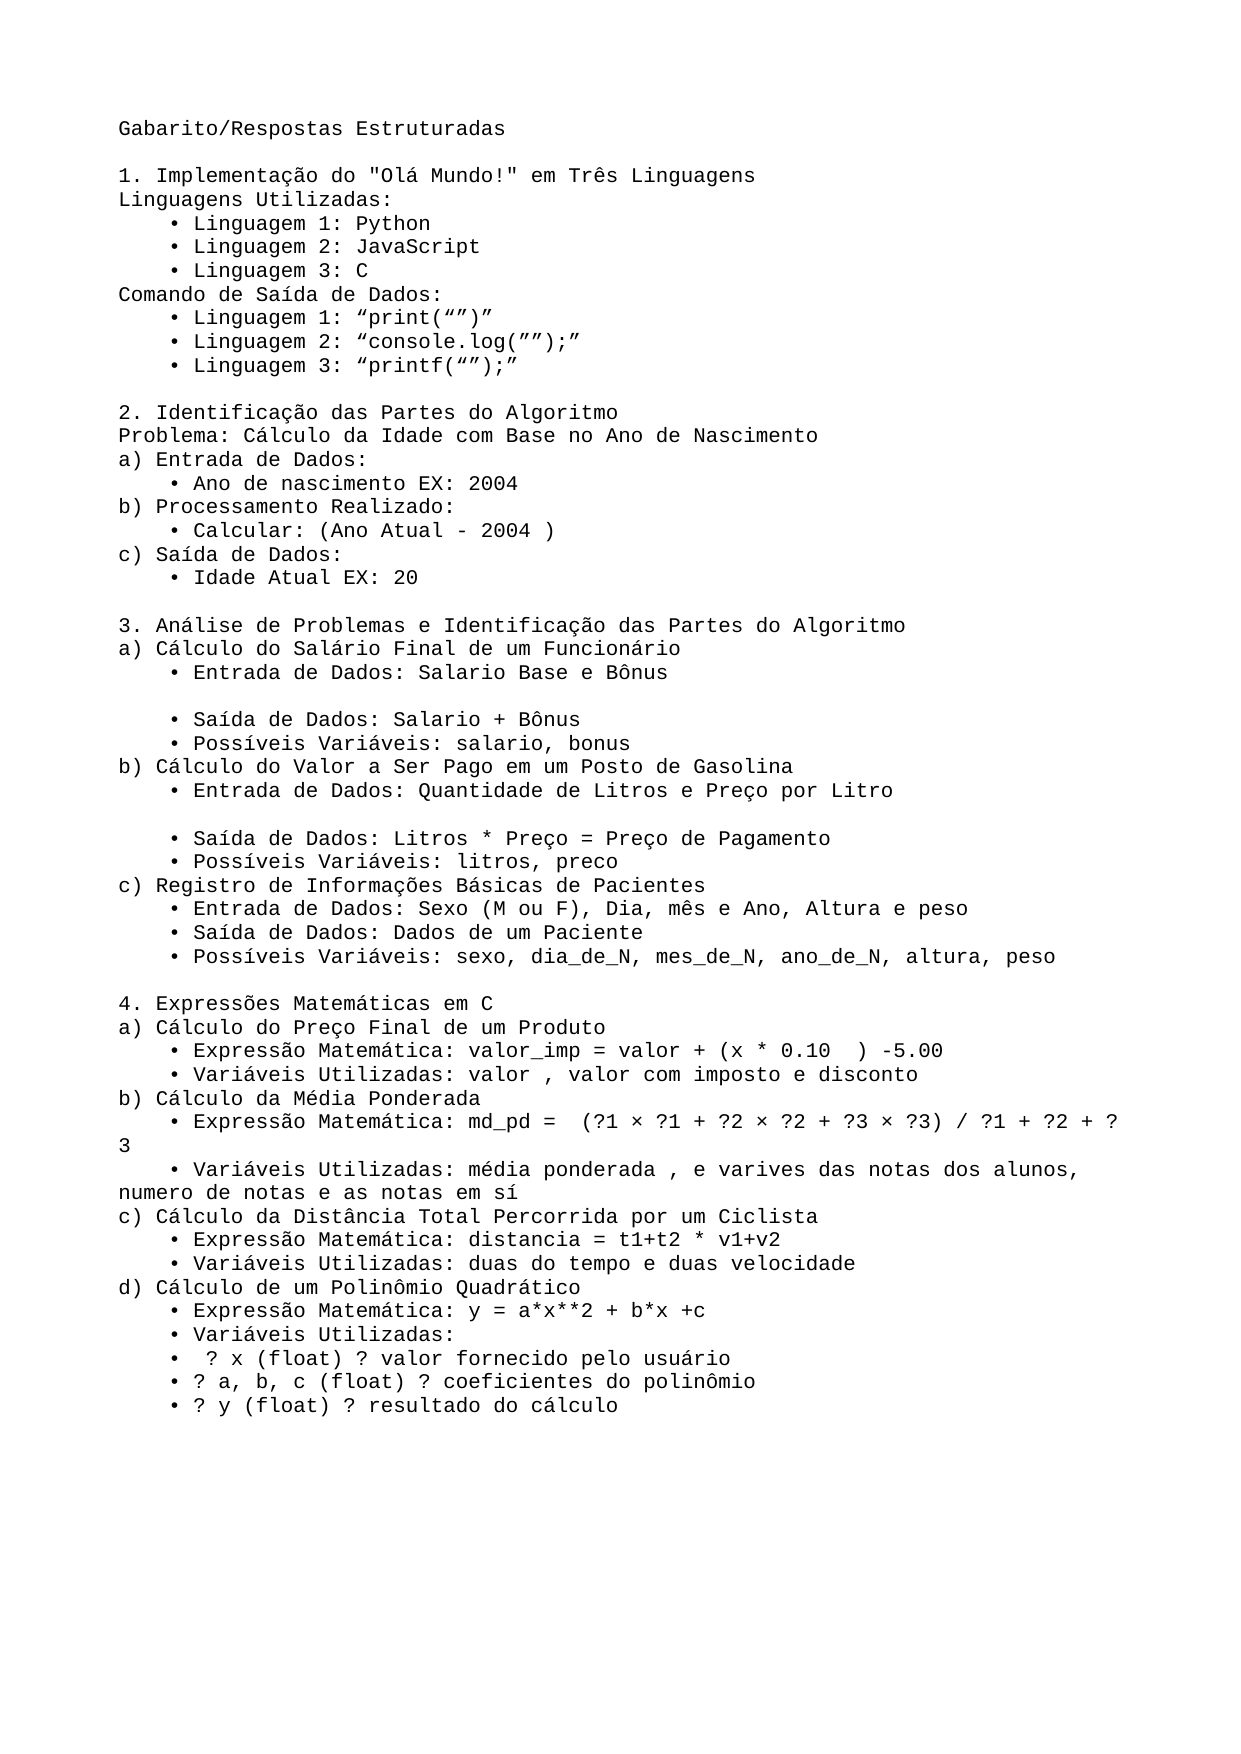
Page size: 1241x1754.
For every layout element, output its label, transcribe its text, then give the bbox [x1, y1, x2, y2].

text c) Cálculo da Distância Total Percorrida por um Ciclista [118, 1206, 1122, 1229]
text d) Cálculo de um Polinômio Quadrático [118, 1277, 1122, 1300]
text 2. Identificação das Partes do Algoritmo [118, 402, 1122, 426]
text • Expressão Matemática: y = a*x**2 + b*x +c [118, 1300, 1122, 1324]
text • Saída de Dados: Litros * Preço = Preço de Pagamento [118, 827, 1122, 851]
text • Linguagem 2: JavaScript [118, 236, 1122, 260]
text • Expressão Matemática: distancia = t1+t2 * v1+v2 [118, 1229, 1122, 1253]
text Linguagens Utilizadas: [118, 189, 1122, 213]
text • ? x (float) ? valor fornecido pelo usuário [118, 1348, 1122, 1371]
text a) Cálculo do Preço Final de um Produto [118, 1017, 1122, 1040]
text • Linguagem 1: Python [118, 213, 1122, 236]
text • Calcular: (Ano Atual - 2004 ) [118, 520, 1122, 544]
text b) Cálculo do Valor a Ser Pago em um Posto de Gasolina [118, 757, 1122, 780]
text b) Processamento Realizado: [118, 496, 1122, 520]
text • Possíveis Variáveis: sexo, dia_de_N, mes_de_N, ano_de_N, altura, peso [118, 946, 1122, 969]
text • Ano de nascimento EX: 2004 [118, 473, 1122, 496]
text c) Registro de Informações Básicas de Pacientes [118, 875, 1122, 898]
text Problema: Cálculo da Idade com Base no Ano de Nascimento [118, 426, 1122, 449]
text • Linguagem 2: “console.log(””);” [118, 331, 1122, 354]
text Comando de Saída de Dados: [118, 284, 1122, 307]
text 1. Implementação do "Olá Mundo!" em Três Linguagens [118, 165, 1122, 189]
text • ? y (float) ? resultado do cálculo [118, 1395, 1122, 1419]
text a) Cálculo do Salário Final de um Funcionário [118, 638, 1122, 662]
text • Variáveis Utilizadas: média ponderada , e varives das notas dos alunos, numero de notas e as notas em sí [118, 1158, 1122, 1206]
text • Linguagem 3: “printf(“”);” [118, 354, 1122, 378]
text • Entrada de Dados: Sexo (M ou F), Dia, mês e Ano, Altura e peso [118, 898, 1122, 922]
text • Linguagem 3: C [118, 260, 1122, 284]
text • Possíveis Variáveis: litros, preco [118, 851, 1122, 875]
text • Entrada de Dados: Quantidade de Litros e Preço por Litro [118, 780, 1122, 804]
text a) Entrada de Dados: [118, 449, 1122, 473]
text • Entrada de Dados: Salario Base e Bônus [118, 662, 1122, 686]
text Gabarito/Respostas Estruturadas [118, 118, 1122, 142]
text • Saída de Dados: Dados de um Paciente [118, 922, 1122, 946]
text 4. Expressões Matemáticas em C [118, 993, 1122, 1017]
text • Variáveis Utilizadas: valor , valor com imposto e disconto [118, 1064, 1122, 1088]
text • Saída de Dados: Salario + Bônus [118, 709, 1122, 733]
text • Expressão Matemática: valor_imp = valor + (x * 0.10 ) -5.00 [118, 1040, 1122, 1064]
text • Possíveis Variáveis: salario, bonus [118, 733, 1122, 757]
text • Linguagem 1: “print(“”)” [118, 307, 1122, 331]
text • Variáveis Utilizadas: [118, 1324, 1122, 1348]
text 3. Análise de Problemas e Identificação das Partes do Algoritmo [118, 615, 1122, 638]
text b) Cálculo da Média Ponderada [118, 1088, 1122, 1111]
text • ? a, b, c (float) ? coeficientes do polinômio [118, 1371, 1122, 1395]
text • Variáveis Utilizadas: duas do tempo e duas velocidade [118, 1253, 1122, 1277]
text c) Saída de Dados: [118, 544, 1122, 567]
text • Expressão Matemática: md_pd = (?1 × ?1 + ?2 × ?2 + ?3 × ?3) / ?1 + ?2 + ?3 [118, 1111, 1122, 1158]
text • Idade Atual EX: 20 [118, 567, 1122, 591]
